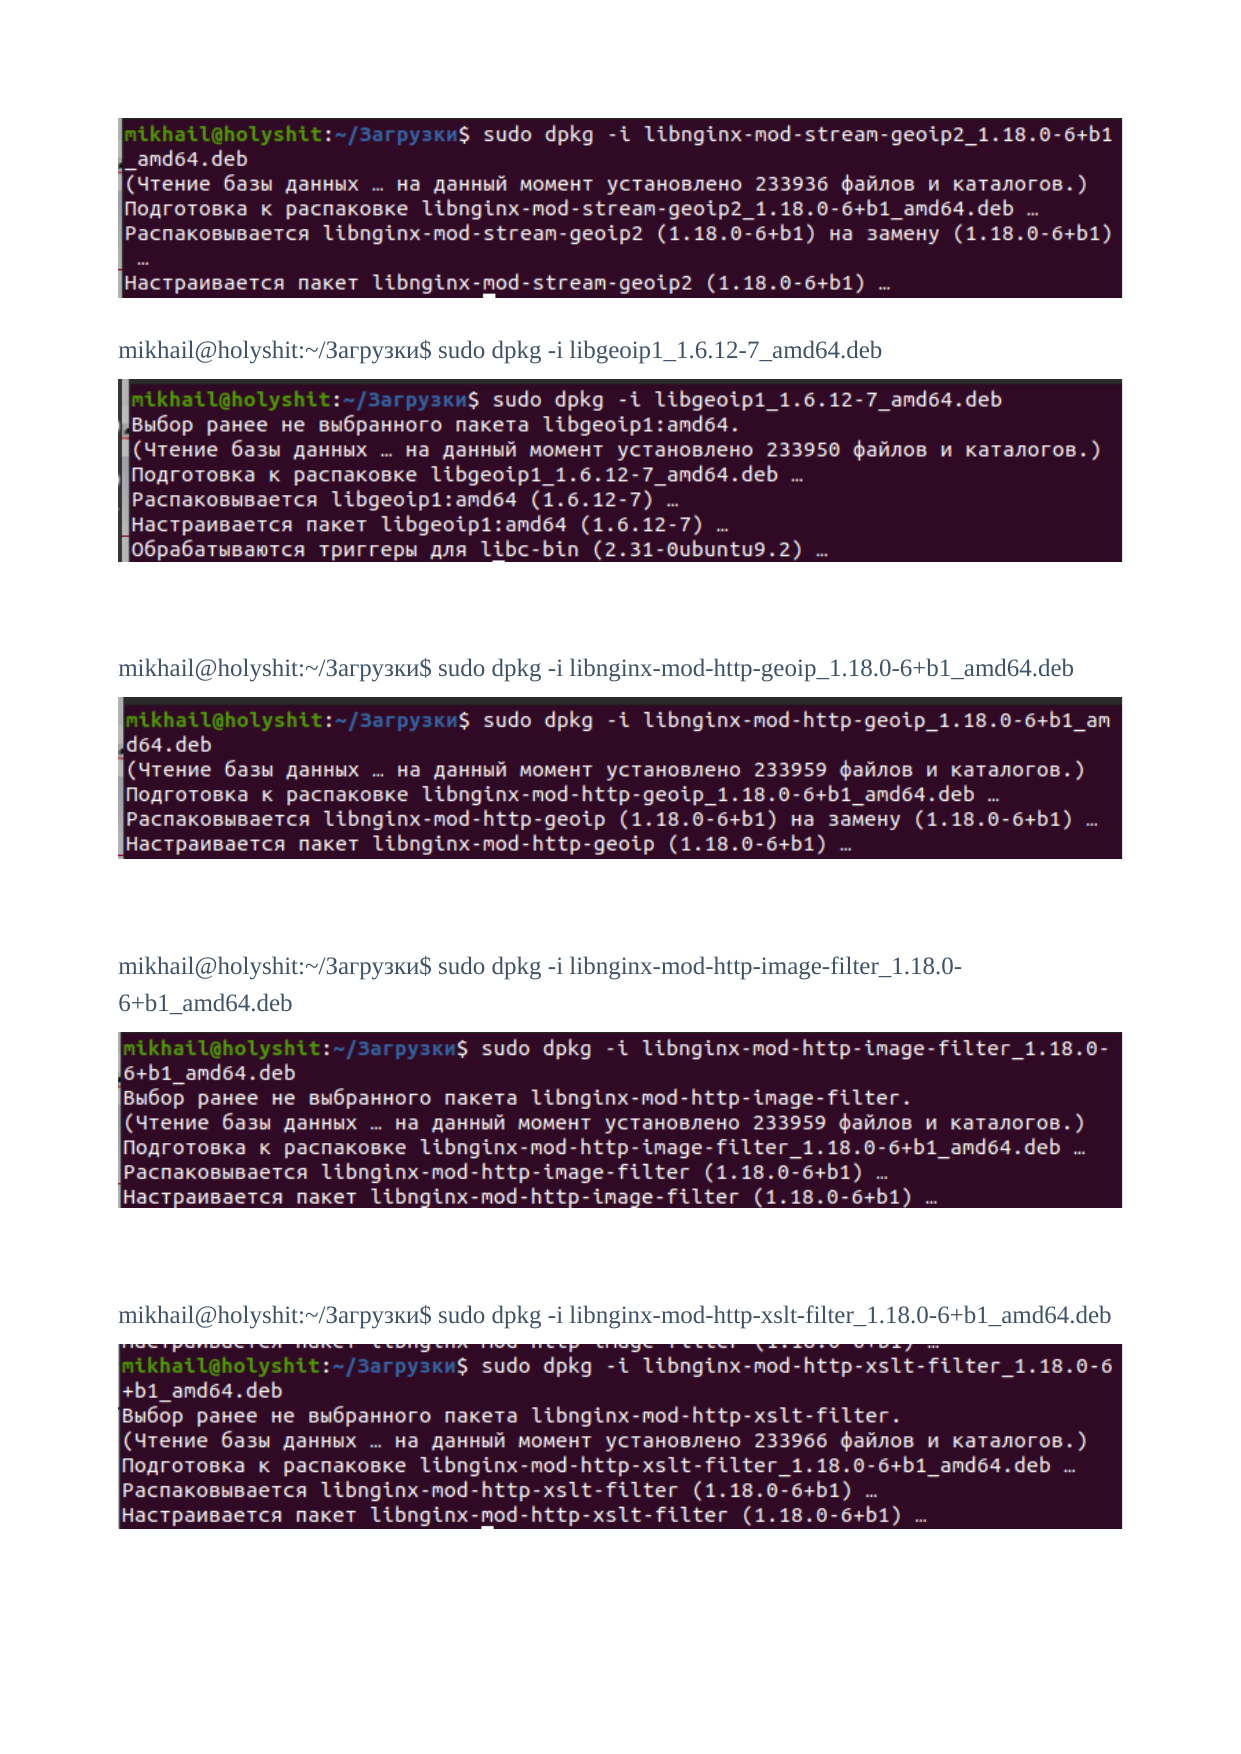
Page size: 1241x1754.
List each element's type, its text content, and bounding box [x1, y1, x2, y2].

picture [118, 1032, 1123, 1208]
picture [118, 697, 1123, 859]
picture [118, 118, 1123, 298]
text mikhail@holyshit:~/Загрузки$ sudo dpkg -i libgeoip1_1.6.12-7_amd64.deb [118, 298, 1122, 364]
picture [118, 1344, 1123, 1529]
picture [118, 379, 1123, 562]
text mikhail@holyshit:~/Загрузки$ sudo dpkg -i libnginx-mod-http-geoip_1.18.0-6+b1_amd64.deb [118, 645, 1122, 682]
text mikhail@holyshit:~/Загрузки$ sudo dpkg -i libnginx-mod-http-xslt-filter_1.18.0-6+b1_amd64.deb [118, 1291, 1122, 1328]
text mikhail@holyshit:~/Загрузки$ sudo dpkg -i libnginx-mod-http-image-filter_1.18.0-6+b1_amd64.deb [118, 942, 1122, 1017]
